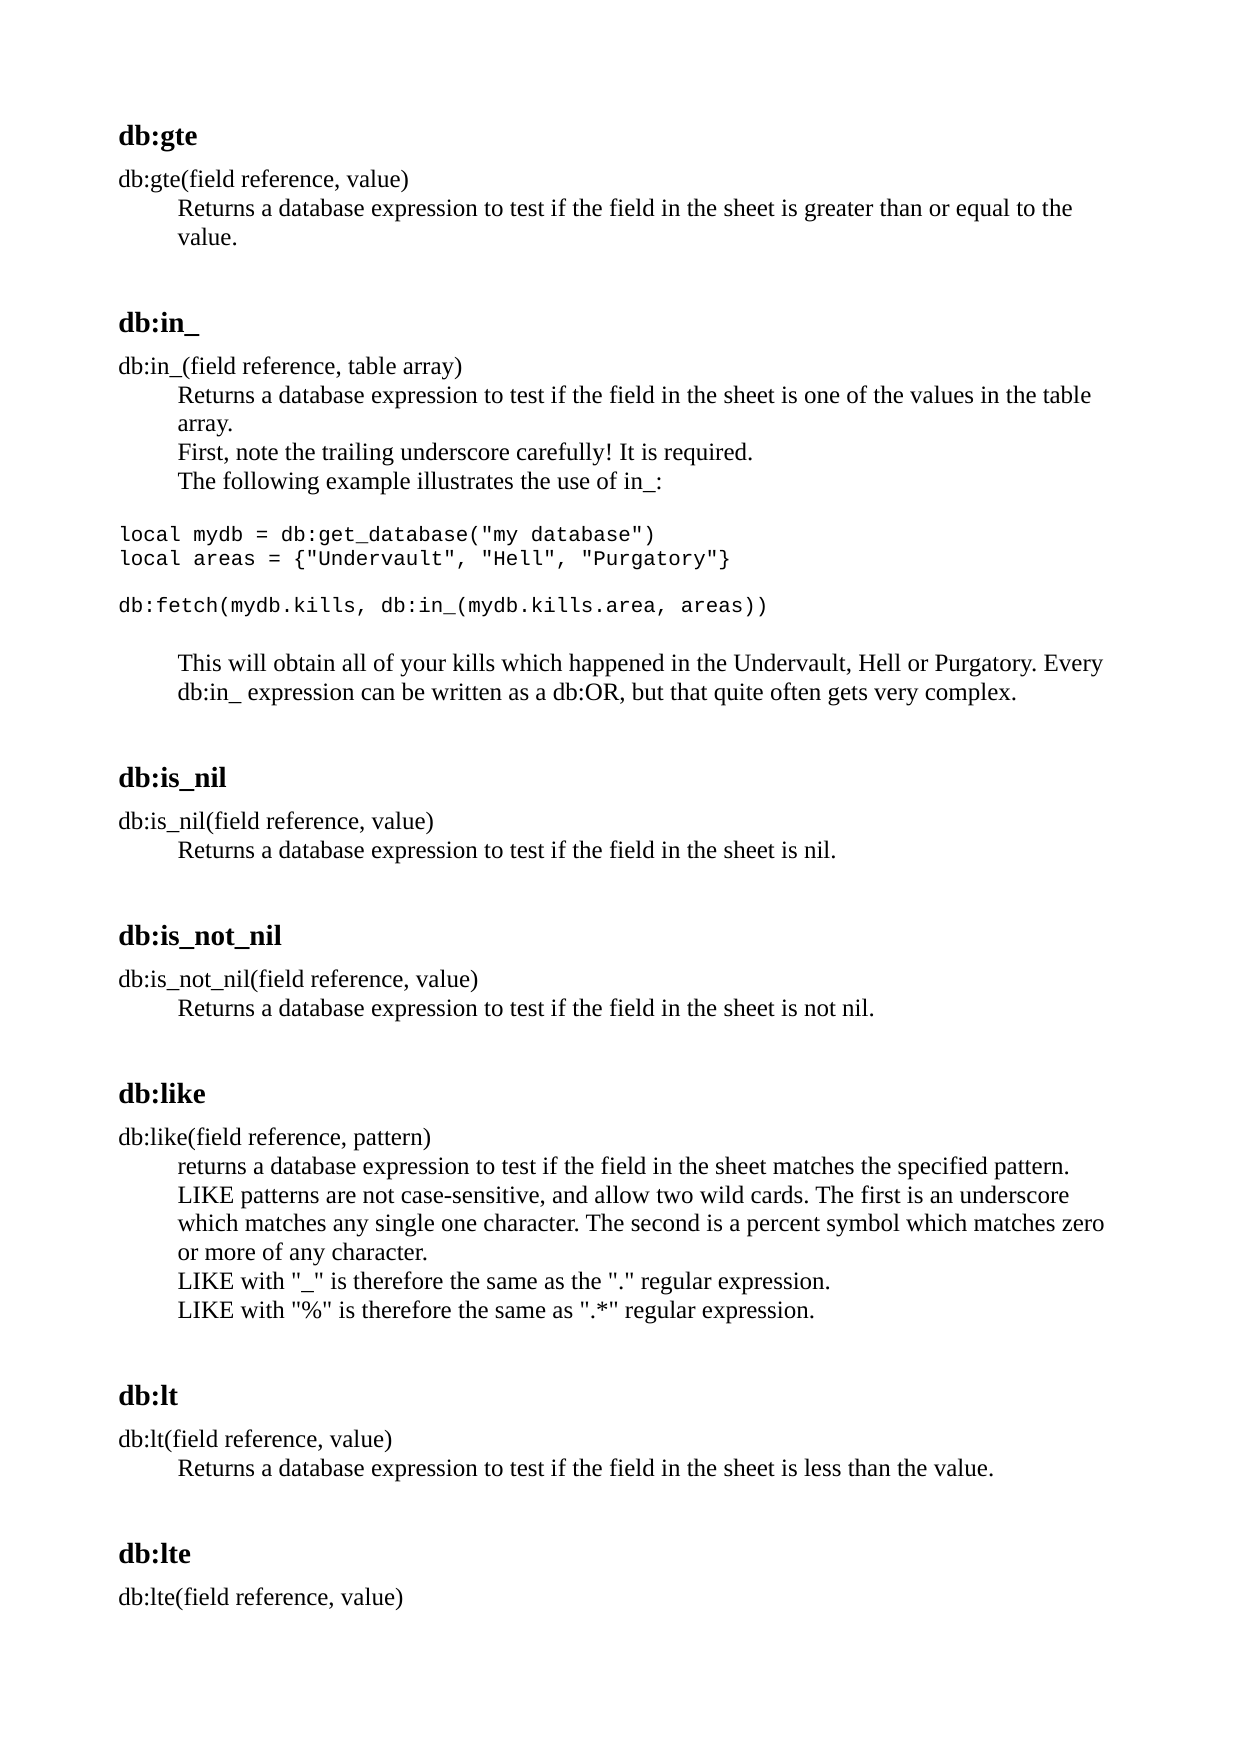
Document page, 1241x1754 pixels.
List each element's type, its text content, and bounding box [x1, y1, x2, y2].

subtitle db:lte(field reference, value) [118, 1582, 1122, 1611]
list First, note the trailing underscore carefully! It is required. [177, 437, 1122, 466]
list LIKE patterns are not case-sensitive, and allow two wild cards. The first is an underscore which matches any single one character. The second is a percent symbol which matches zero or more of any character. [177, 1180, 1122, 1266]
subtitle db:lt [118, 1378, 1122, 1412]
subtitle db:lte [118, 1536, 1122, 1569]
text local mydb = db:get_database("my database") [118, 524, 1122, 548]
subtitle db:is_nil(field reference, value) [118, 806, 1122, 835]
list Returns a database expression to test if the field in the sheet is nil. [177, 835, 1122, 864]
subtitle db:lt(field reference, value) [118, 1424, 1122, 1453]
list Returns a database expression to test if the field in the sheet is not nil. [177, 993, 1122, 1022]
subtitle db:is_not_nil [118, 918, 1122, 952]
subtitle db:is_not_nil(field reference, value) [118, 964, 1122, 993]
list LIKE with "%" is therefore the same as ".*" regular expression. [177, 1295, 1122, 1323]
list Returns a database expression to test if the field in the sheet is less than the value. [177, 1453, 1122, 1482]
list returns a database expression to test if the field in the sheet matches the specified pattern. [177, 1151, 1122, 1180]
subtitle db:like [118, 1076, 1122, 1110]
list This will obtain all of your kills which happened in the Undervault, Hell or Purgatory. Every db:in_ expression can be written as a db:OR, but that quite often gets very complex. [177, 648, 1122, 706]
list Returns a database expression to test if the field in the sheet is greater than or equal to the value. [177, 193, 1122, 250]
list LIKE with "_" is therefore the same as the "." regular expression. [177, 1266, 1122, 1295]
subtitle db:is_nil [118, 760, 1122, 794]
text local areas = {"Undervault", "Hell", "Purgatory"} [118, 548, 1122, 571]
subtitle db:gte [118, 118, 1122, 152]
subtitle db:in_ [118, 305, 1122, 338]
list Returns a database expression to test if the field in the sheet is one of the values in the table array. [177, 380, 1122, 437]
list The following example illustrates the use of in_: [177, 466, 1122, 495]
subtitle db:like(field reference, pattern) [118, 1122, 1122, 1151]
subtitle db:gte(field reference, value) [118, 164, 1122, 193]
text db:fetch(mydb.kills, db:in_(mydb.kills.area, areas)) [118, 595, 1122, 619]
subtitle db:in_(field reference, table array) [118, 351, 1122, 380]
